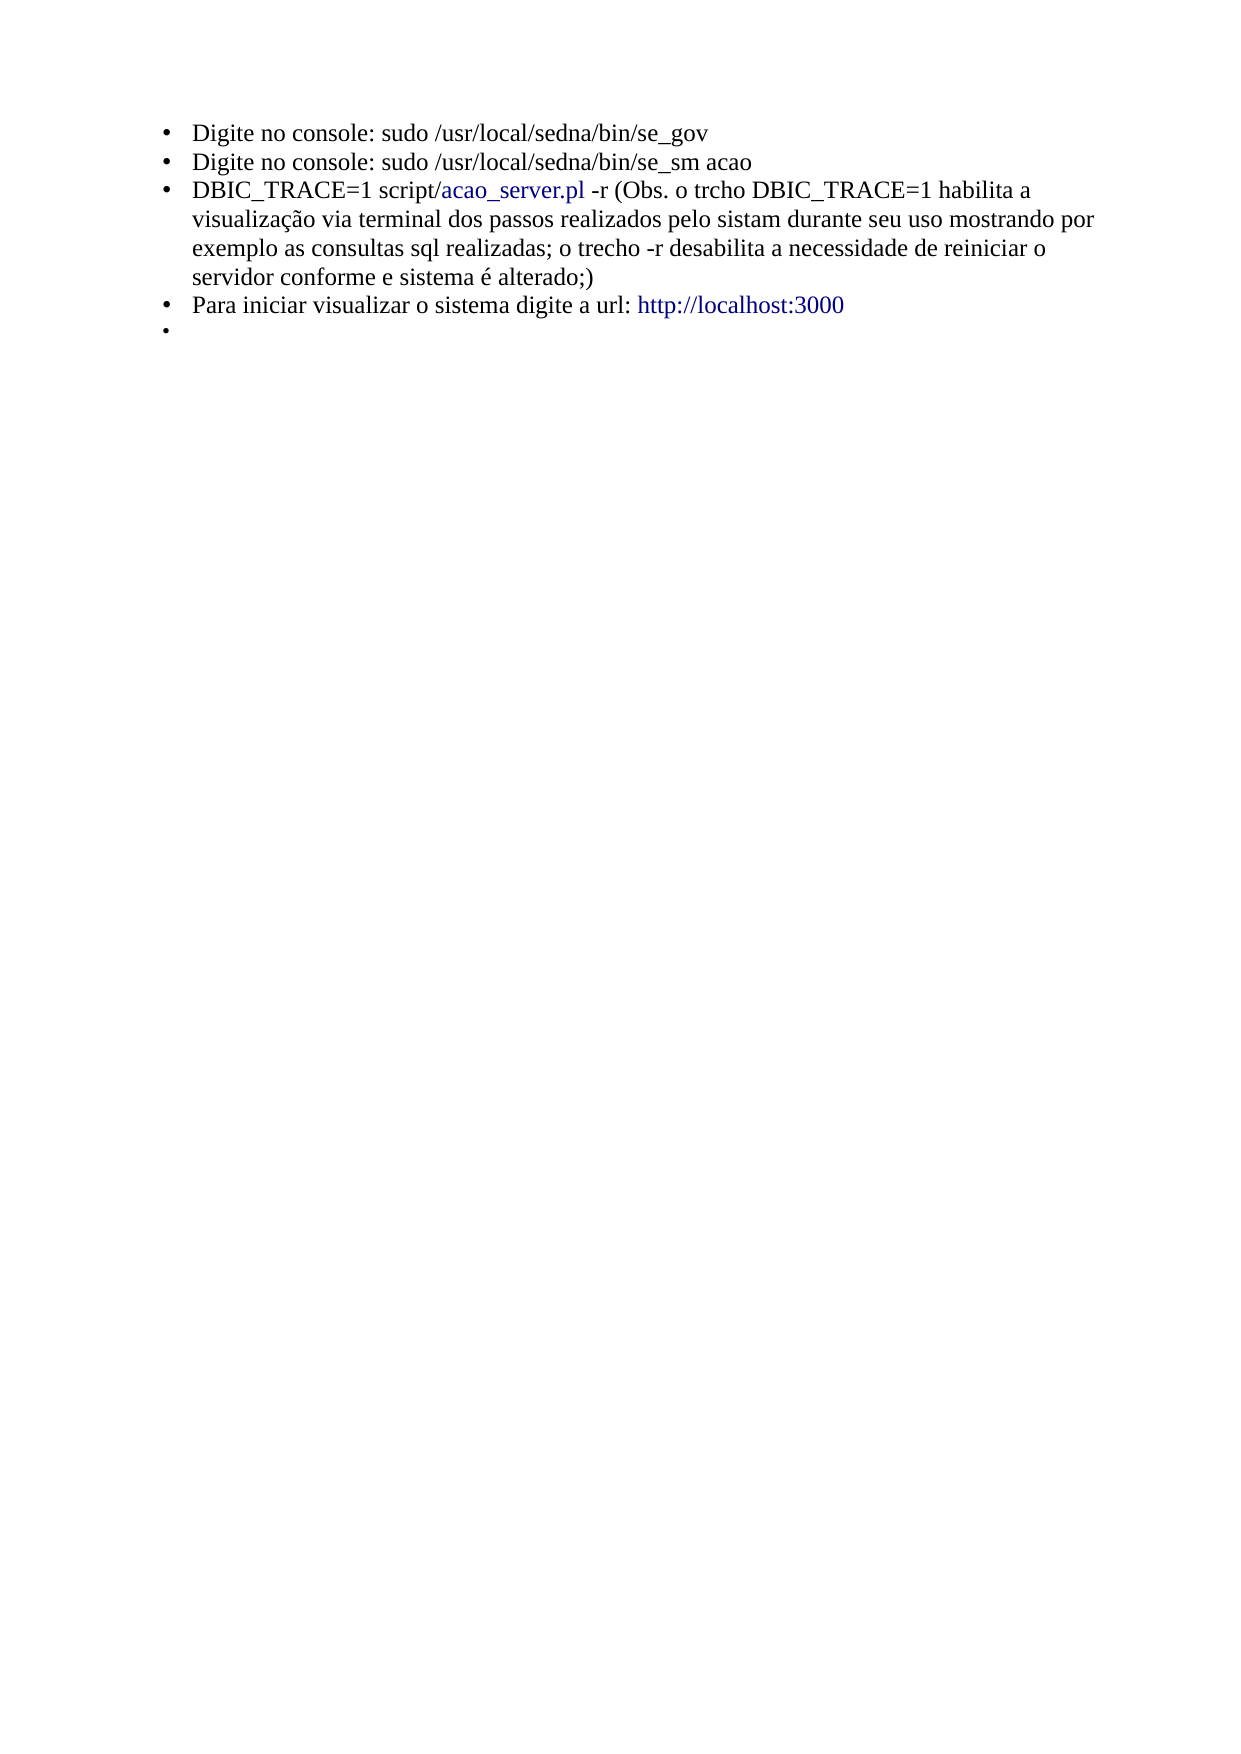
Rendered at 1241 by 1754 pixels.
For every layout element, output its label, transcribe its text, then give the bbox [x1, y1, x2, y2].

list Digite no console: sudo /usr/local/sedna/bin/se_gov [162, 118, 1122, 147]
list DBIC_TRACE=1 script/acao_server.pl -r (Obs. o trcho DBIC_TRACE=1 habilita a visualização via terminal dos passos realizados pelo sistam durante seu uso mostrando por exemplo as consultas sql realizadas; o trecho -r desabilita a necessidade de reiniciar o servidor conforme e sistema é alterado;) [162, 176, 1122, 291]
list Digite no console: sudo /usr/local/sedna/bin/se_sm acao [162, 147, 1122, 176]
list Para iniciar visualizar o sistema digite a url: http://localhost:3000 [162, 291, 1122, 319]
